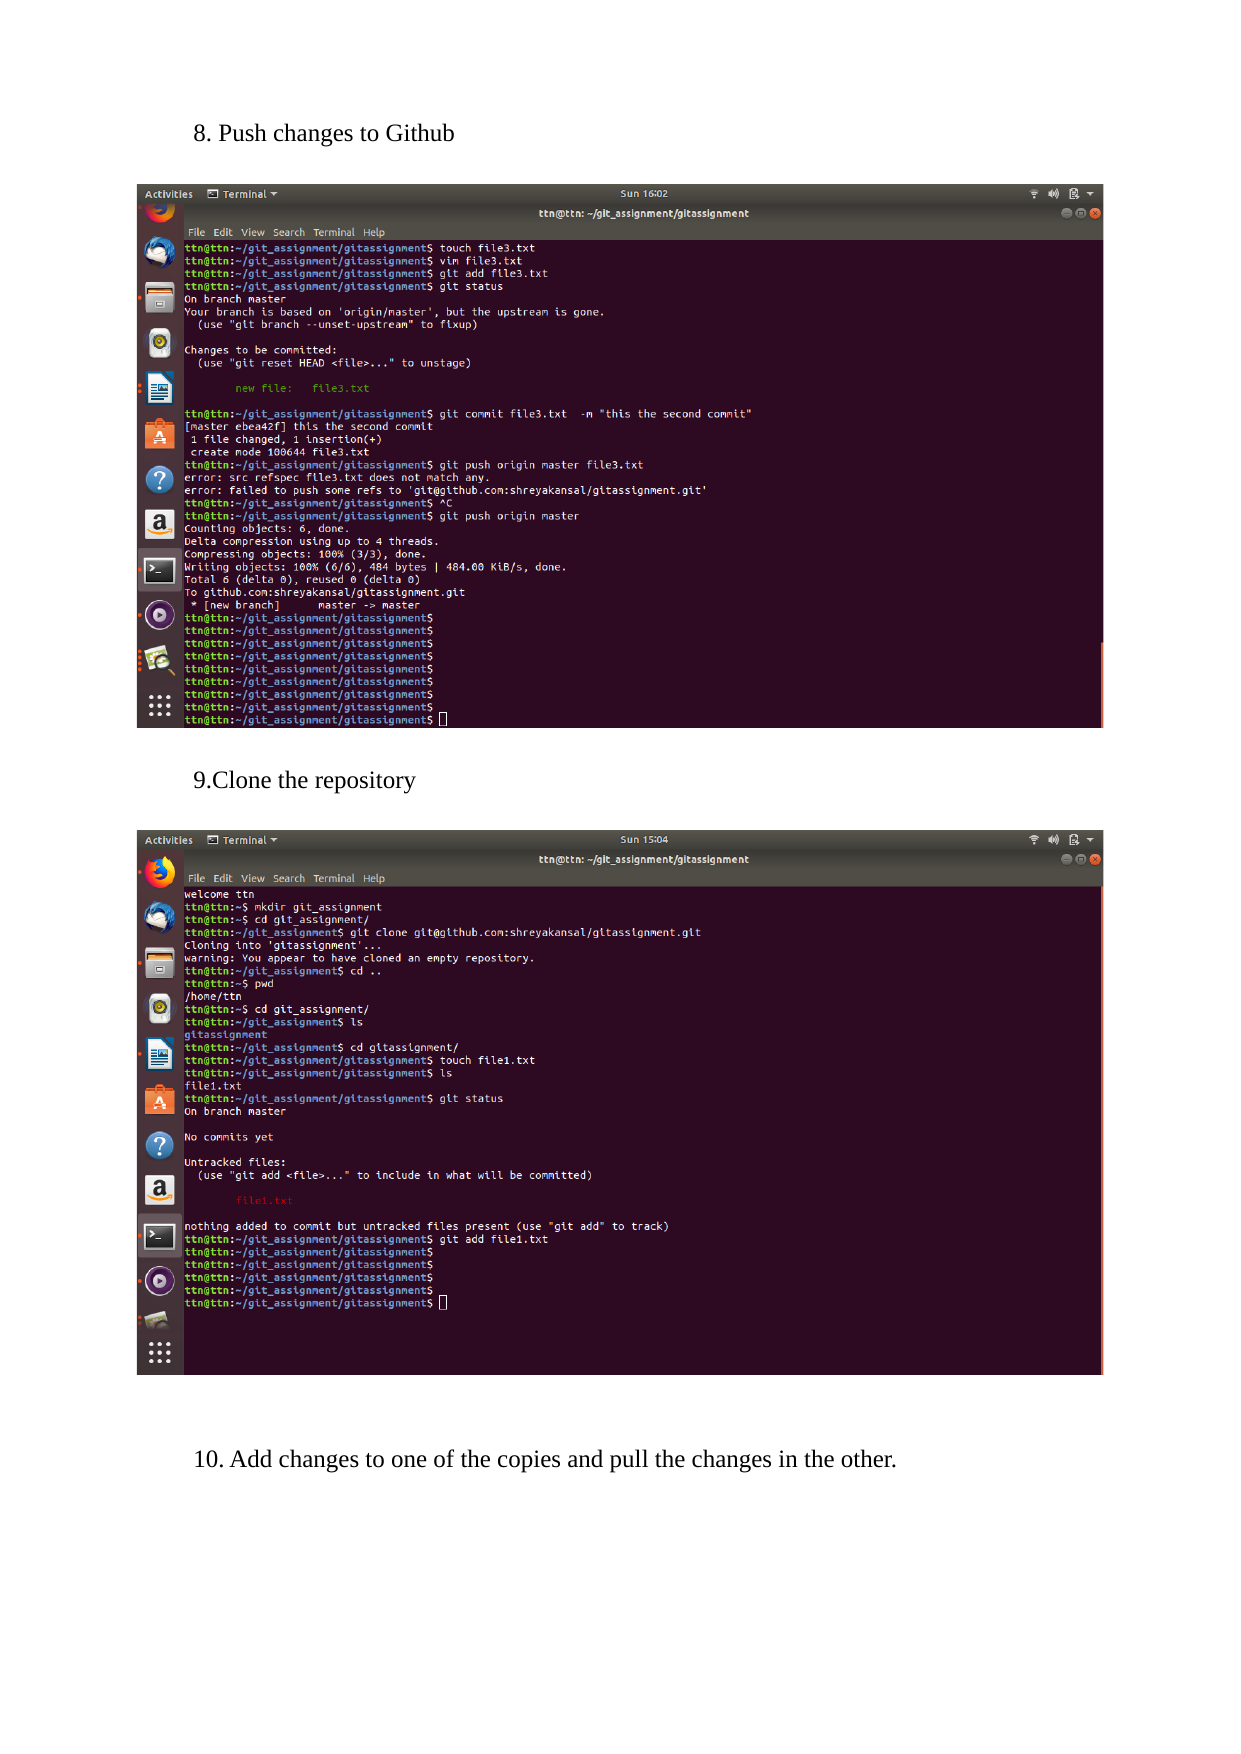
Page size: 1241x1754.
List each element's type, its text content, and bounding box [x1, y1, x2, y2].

list 10. Add changes to one of the copies and pull the changes in the other. [156, 1444, 1122, 1473]
picture [136, 184, 1104, 728]
picture [136, 830, 1104, 1375]
list 8. Push changes to Github [156, 118, 1122, 147]
list 9.Clone the repository [156, 765, 1122, 793]
